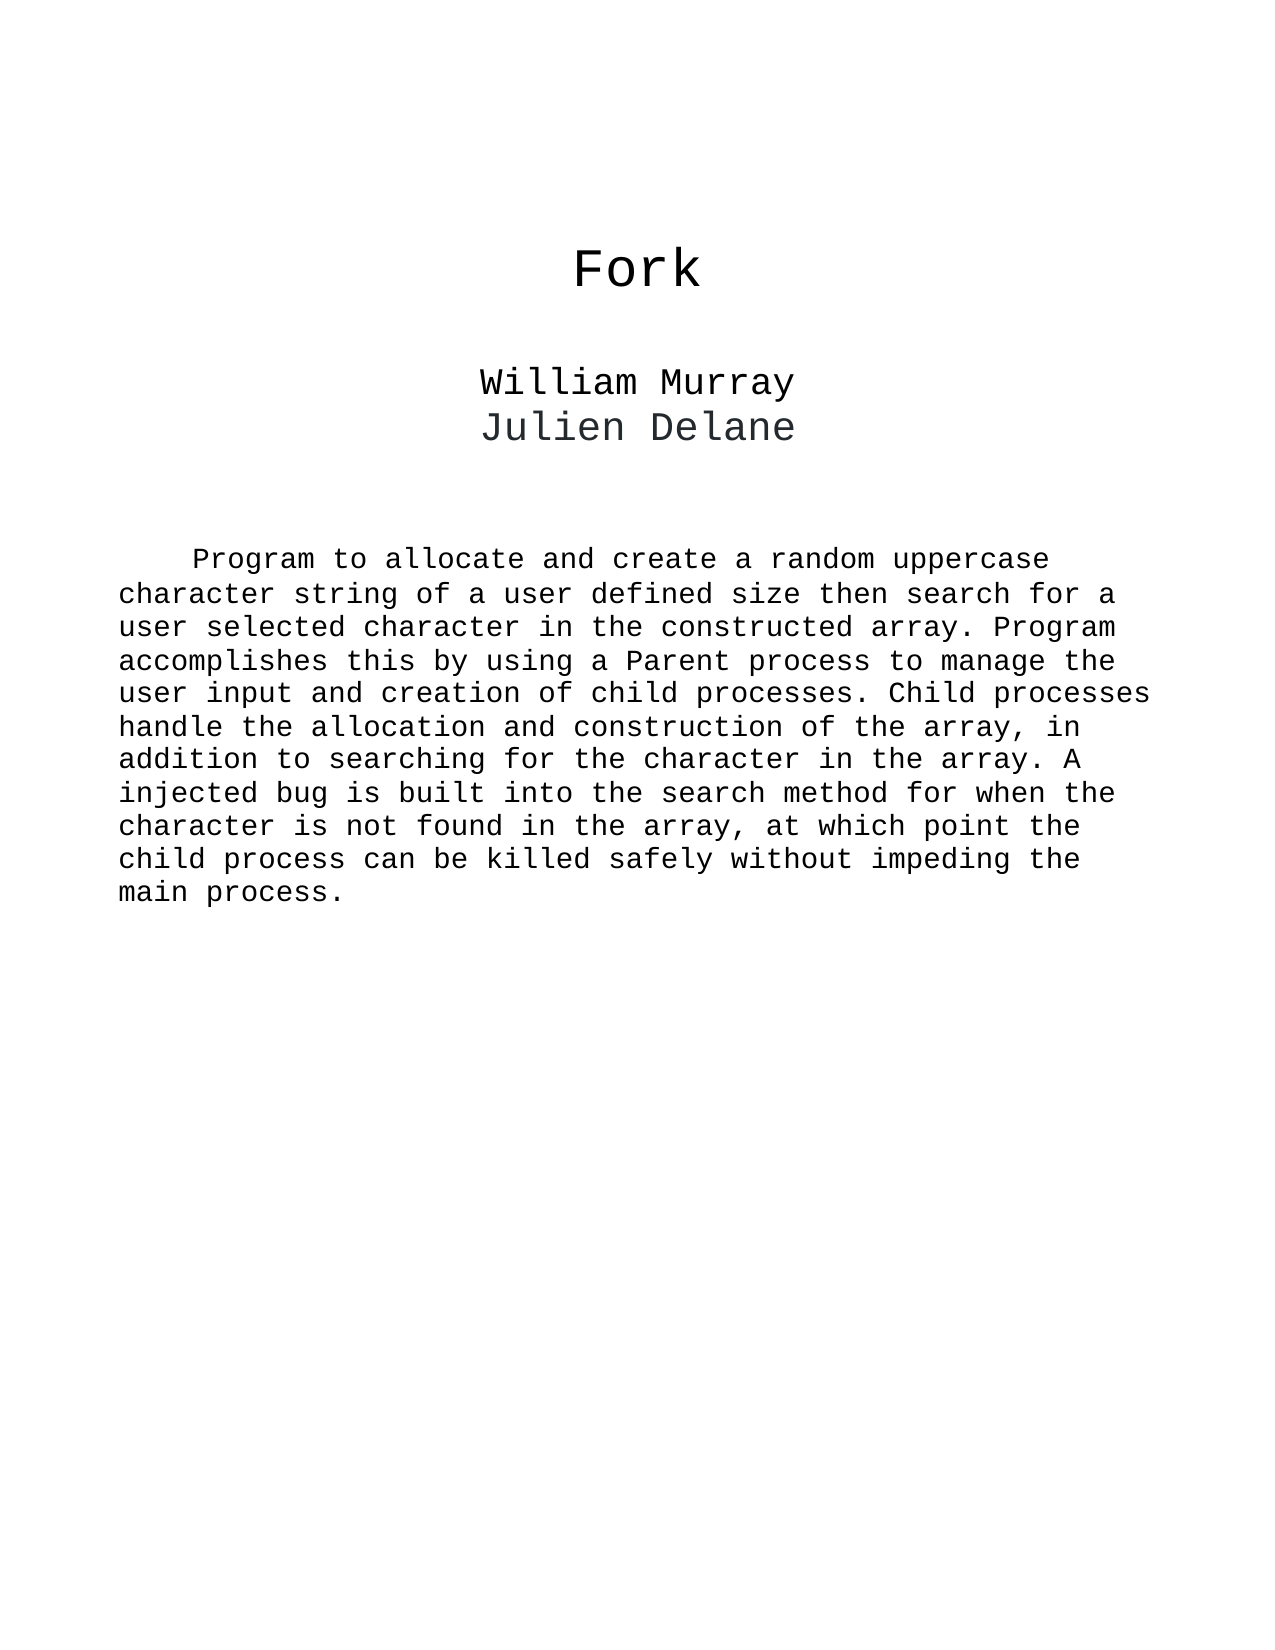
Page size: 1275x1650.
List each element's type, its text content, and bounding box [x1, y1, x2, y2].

text Julien Delane [118, 406, 1157, 452]
text William Murray [118, 363, 1157, 406]
text Fork [118, 241, 1157, 302]
text Program to allocate and create a random uppercase character string of a user defined size then search for a user selected character in the constructed array. Program accomplishes this by using a Parent process to manage the user input and creation of child processes. Child processes handle the allocation and construction of the array, in addition to searching for the character in the array. A injected bug is built into the search method for when the character is not found in the array, at which point the child process can be killed safely without impeding the main process. [118, 537, 1157, 910]
